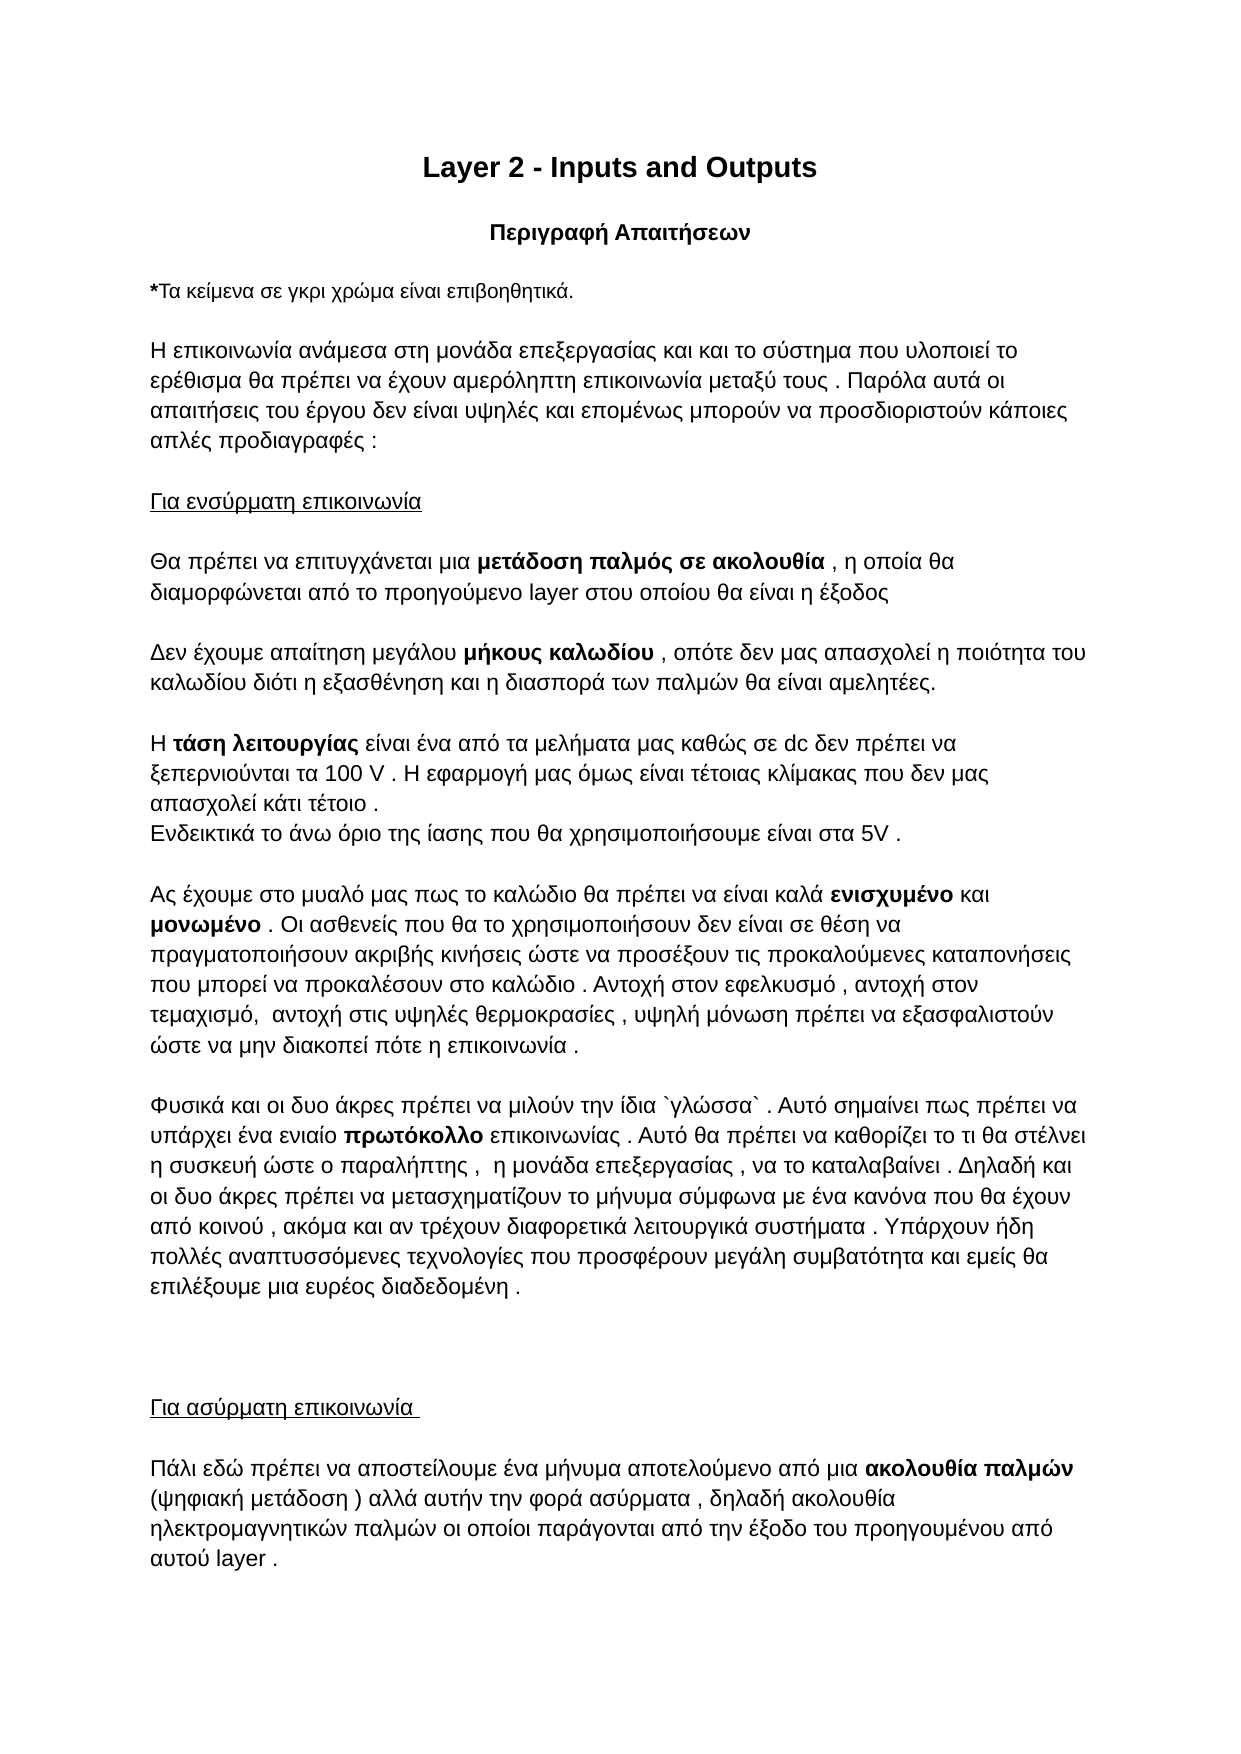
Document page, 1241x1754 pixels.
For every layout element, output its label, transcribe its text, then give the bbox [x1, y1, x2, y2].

text Για ασύρματη επικοινωνία [150, 1394, 1090, 1451]
text Για ενσύρματη επικοινωνία [150, 488, 1090, 514]
text Πάλι εδώ πρέπει να αποστείλουμε ένα μήνυμα αποτελούμενο από μια ακολουθία παλμών (ψηφιακή μετάδοση ) αλλά αυτήν την φορά ασύρματα , δηλαδή ακολουθία ηλεκτρομαγνητικών παλμών οι οποίοι παράγονται από την έξοδο του προηγουμένου από αυτού layer . [150, 1454, 1090, 1572]
text Ας έχουμε στο μυαλό μας πως το καλώδιο θα πρέπει να είναι καλά ενισχυμένο και μονωμένο . Οι ασθενείς που θα το χρησιμοποιήσουν δεν είναι σε θέση να πραγματοποιήσουν ακριβής κινήσεις ώστε να προσέξουν τις προκαλούμενες καταπονήσεις που μπορεί να προκαλέσουν στο καλώδιο . Αντοχή στον εφελκυσμό , αντοχή στον τεμαχισμό, αντοχή στις υψηλές θερμοκρασίες , υψηλή μόνωση πρέπει να εξασφαλιστούν ώστε να μην διακοπεί πότε η επικοινωνία . [150, 881, 1090, 1058]
text Layer 2 - Inputs and Outputs [150, 150, 1090, 183]
text Η επικοινωνία ανάμεσα στη μονάδα επεξεργασίας και και το σύστημα που υλοποιεί το ερέθισμα θα πρέπει να έχουν αμερόληπτη επικοινωνία μεταξύ τους . Παρόλα αυτά οι απαιτήσεις του έργου δεν είναι υψηλές και επομένως μπορούν να προσδιοριστούν κάποιες απλές προδιαγραφές : [150, 337, 1090, 454]
text Περιγραφή Απαιτήσεων [150, 219, 1090, 245]
text Η τάση λειτουργίας είναι ένα από τα μελήματα μας καθώς σε dc δεν πρέπει να ξεπερνιούνται τα 100 V . Η εφαρμογή μας όμως είναι τέτοιας κλίμακας που δεν μας απασχολεί κάτι τέτοιο . [150, 729, 1090, 816]
text Φυσικά και οι δυο άκρες πρέπει να μιλούν την ίδια `γλώσσα` . Αυτό σημαίνει πως πρέπει να υπάρχει ένα ενιαίο πρωτόκολλο επικοινωνίας . Αυτό θα πρέπει να καθορίζει το τι θα στέλνει η συσκευή ώστε ο παραλήπτης , η μονάδα επεξεργασίας , να το καταλαβαίνει . Δηλαδή και οι δυο άκρες πρέπει να μετασχηματίζουν το μήνυμα σύμφωνα με ένα κανόνα που θα έχουν από κοινού , ακόμα και αν τρέχουν διαφορετικά λειτουργικά συστήματα . Υπάρχουν ήδη πολλές αναπτυσσόμενες τεχνολογίες που προσφέρουν μεγάλη συμβατότητα και εμείς θα επιλέξουμε μια ευρέος διαδεδομένη . [150, 1092, 1090, 1300]
text Ενδεικτικά το άνω όριο της ίασης που θα χρησιμοποιήσουμε είναι στα 5V . [150, 820, 1090, 847]
text Δεν έχουμε απαίτηση μεγάλου μήκους καλωδίου , οπότε δεν μας απασχολεί η ποιότητα του καλωδίου διότι η εξασθένηση και η διασπορά των παλμών θα είναι αμελητέες. [150, 639, 1090, 696]
text Θα πρέπει να επιτυγχάνεται μια μετάδοση παλμός σε ακολουθία , η οποία θα διαμορφώνεται από το προηγούμενο layer στου οποίου θα είναι η έξοδος [150, 548, 1090, 605]
text *Τα κείμενα σε γκρι χρώμα είναι επιβοηθητικά. [150, 279, 1090, 303]
